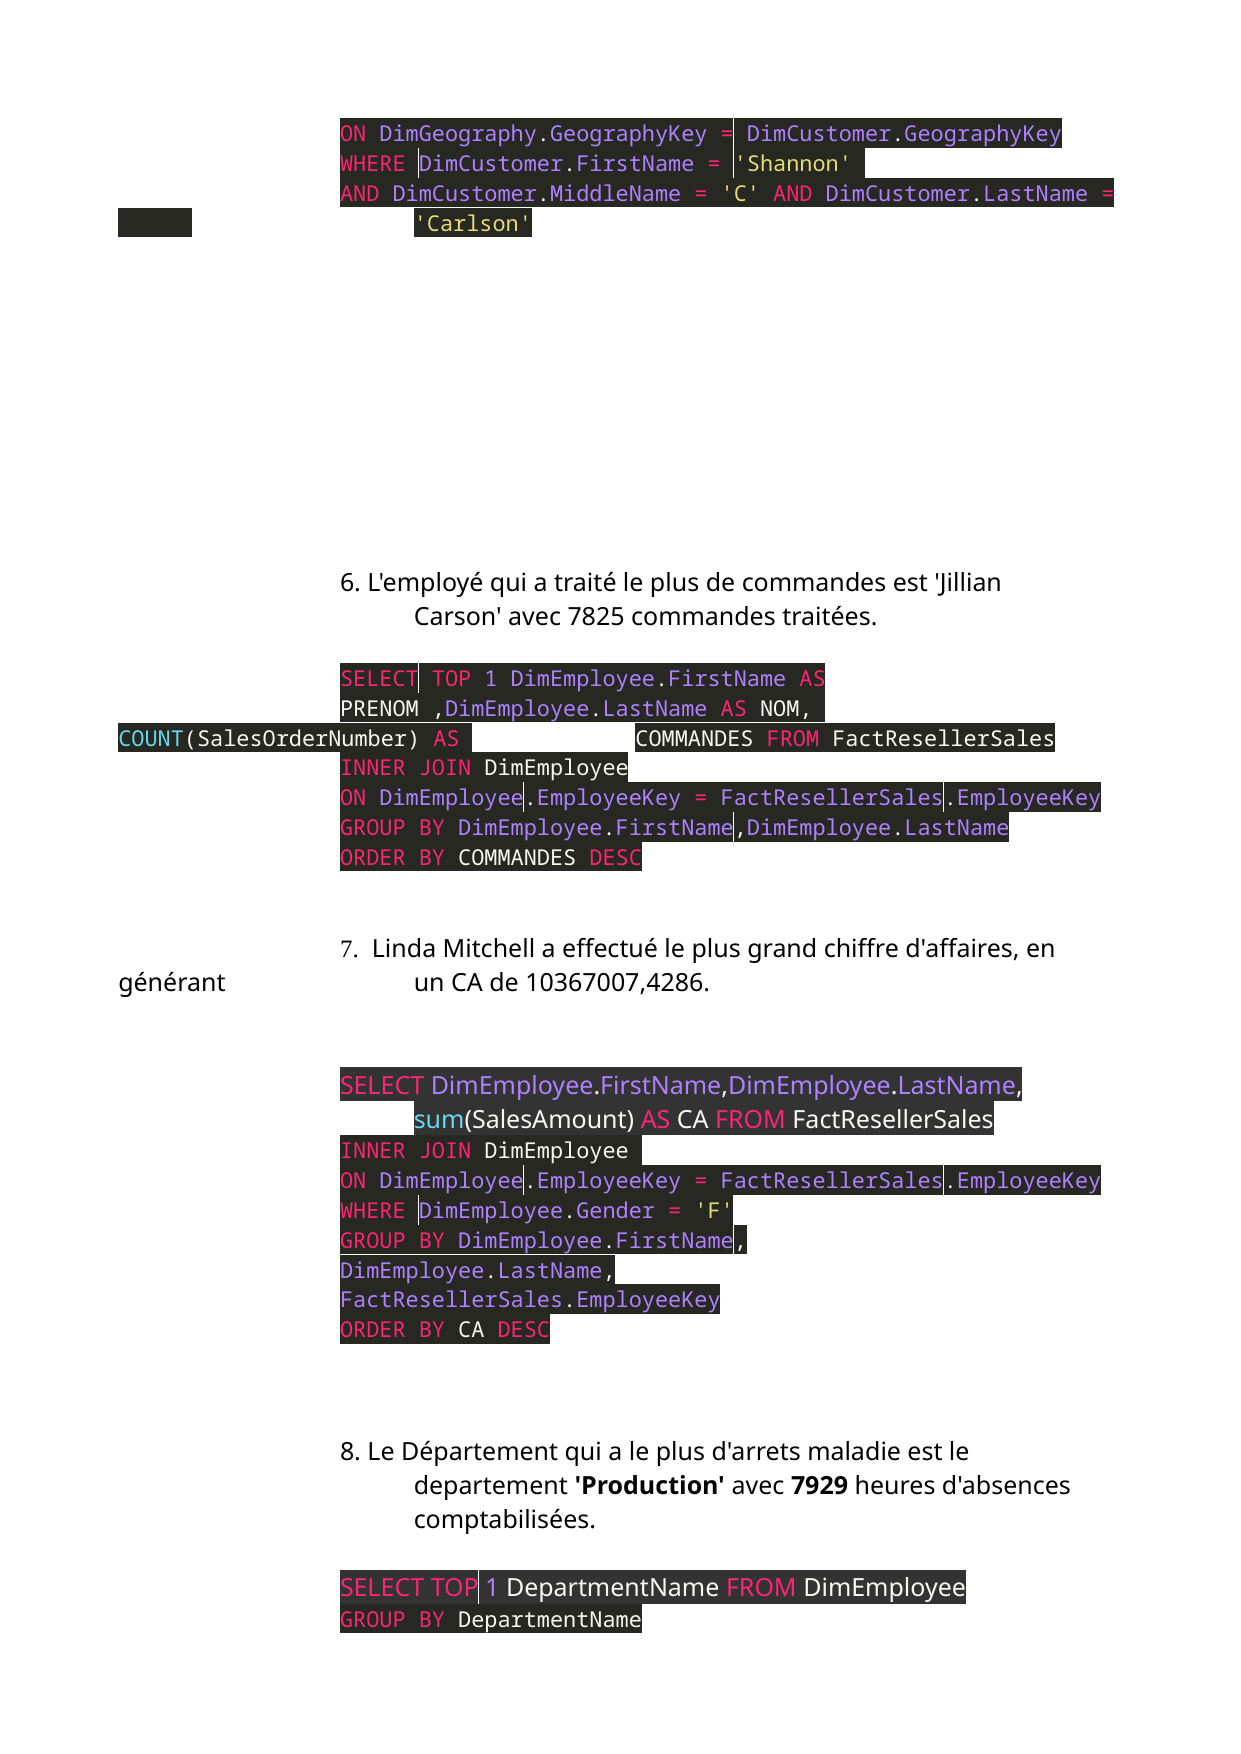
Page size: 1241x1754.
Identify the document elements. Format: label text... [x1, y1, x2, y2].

text SELECT DimEmployee.FirstName,DimEmployee.LastName, sum(SalesAmount) AS CA FROM FactResellerSales [118, 1067, 1122, 1135]
text INNER JOIN DimEmployee [118, 752, 1122, 782]
text INNER JOIN DimEmployee [118, 1135, 1122, 1165]
text DimEmployee.LastName, [118, 1254, 1122, 1284]
text GROUP BY DimEmployee.FirstName,DimEmployee.LastName [118, 812, 1122, 842]
text ORDER BY CA DESC [118, 1314, 1122, 1344]
text ON DimEmployee.EmployeeKey = FactResellerSales.EmployeeKey [118, 1165, 1122, 1195]
text 8. Le Département qui a le plus d'arrets maladie est le departement 'Production' avec 7929 heures d'absences comptabilisées. [118, 1433, 1122, 1536]
text 7. Linda Mitchell a effectué le plus grand chiffre d'affaires, en générant un CA de 10367007,4286. [118, 931, 1122, 999]
text SELECT TOP 1 DimEmployee.FirstName AS PRENOM ,DimEmployee.LastName AS NOM, COUNT(SalesOrderNumber) AS COMMANDES FROM FactResellerSales [118, 663, 1122, 752]
text ORDER BY COMMANDES DESC [118, 842, 1122, 871]
text 6. L'employé qui a traité le plus de commandes est 'Jillian Carson' avec 7825 commandes traitées. [118, 565, 1122, 633]
text SELECT TOP 1 DepartmentName FROM DimEmployee [118, 1569, 1122, 1604]
text GROUP BY DepartmentName [118, 1604, 1122, 1633]
text WHERE DimCustomer.FirstName = 'Shannon' [118, 148, 1122, 178]
text FactResellerSales.EmployeeKey [118, 1284, 1122, 1314]
text GROUP BY DimEmployee.FirstName, [118, 1225, 1122, 1254]
text AND DimCustomer.MiddleName = 'C' AND DimCustomer.LastName = 'Carlson' [118, 178, 1122, 237]
text ON DimEmployee.EmployeeKey = FactResellerSales.EmployeeKey [118, 782, 1122, 812]
text WHERE DimEmployee.Gender = 'F' [118, 1195, 1122, 1225]
text ON DimGeography.GeographyKey = DimCustomer.GeographyKey [118, 118, 1122, 148]
